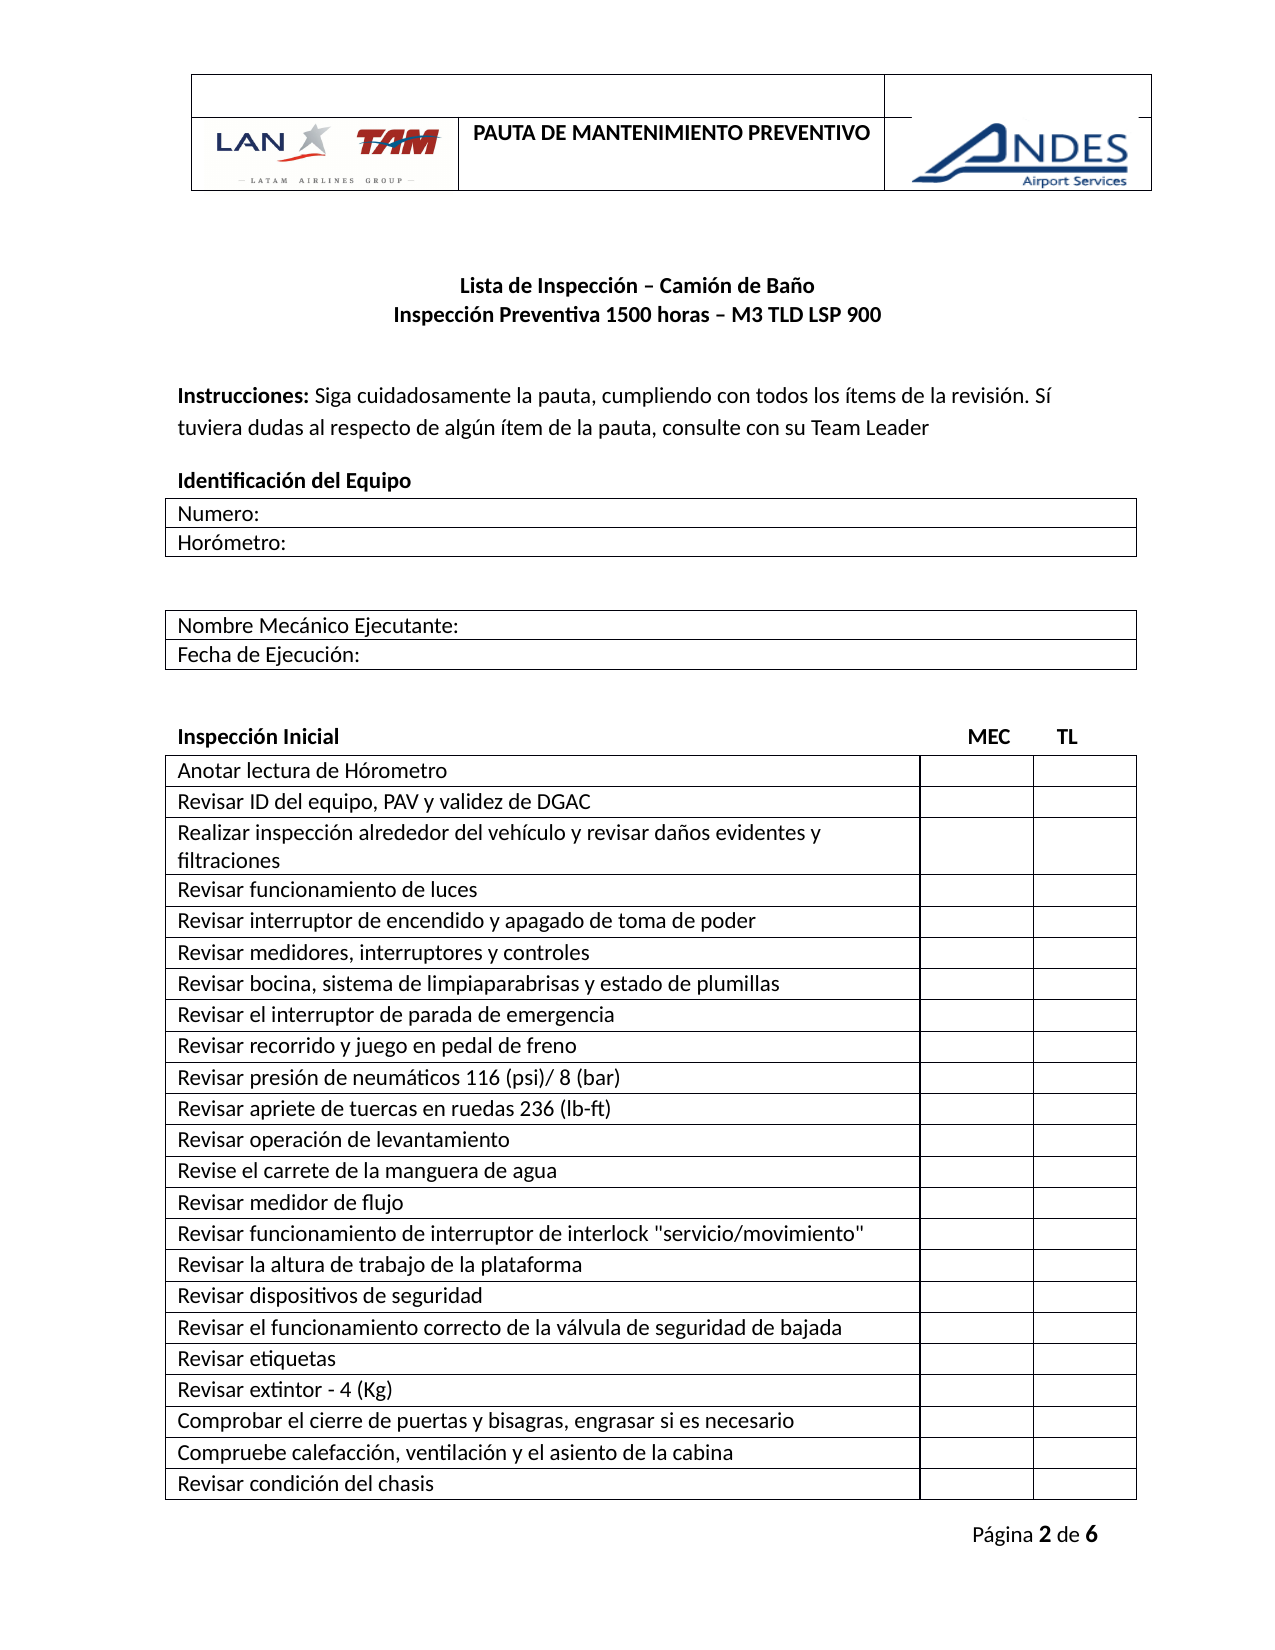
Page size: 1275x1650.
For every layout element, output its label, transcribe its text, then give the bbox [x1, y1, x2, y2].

table_cell [1034, 1094, 1136, 1124]
picture [911, 117, 1139, 190]
text Lista de Inspección – Camión de Baño [177, 272, 1098, 300]
table_cell [921, 1032, 1033, 1062]
table_cell Horómetro: [166, 528, 1136, 556]
table_cell [1034, 907, 1136, 937]
text Inspección Inicial MEC TL [177, 722, 1098, 751]
table_cell Compruebe calefacción, ventilación y el asiento de la cabina [166, 1438, 919, 1468]
table_cell [921, 1313, 1033, 1343]
table_cell [1034, 969, 1136, 999]
table_cell [1034, 1063, 1136, 1093]
table_cell [921, 1219, 1033, 1249]
table_header Nombre Mecánico Ejecutante: [166, 611, 1136, 639]
table_cell Revisar recorrido y juego en pedal de freno [166, 1032, 919, 1062]
table_cell Revisar presión de neumáticos 116 (psi)/ 8 (bar) [166, 1063, 919, 1093]
table_cell [1034, 1188, 1136, 1218]
table_cell [1034, 1469, 1136, 1499]
table_cell Fecha de Ejecución: [166, 640, 1136, 668]
table_cell Revisar bocina, sistema de limpiaparabrisas y estado de plumillas [166, 969, 919, 999]
table_cell [921, 818, 1033, 874]
table_cell [921, 1188, 1033, 1218]
table_cell [921, 907, 1033, 937]
table_cell Revisar interruptor de encendido y apagado de toma de poder [166, 907, 919, 937]
table_cell [1034, 1250, 1136, 1281]
table_cell [921, 938, 1033, 968]
table_header Numero: [166, 499, 1136, 527]
table_cell [921, 1000, 1033, 1031]
table_cell [1034, 1438, 1136, 1468]
table_cell [1034, 818, 1136, 874]
table_cell Revisar ID del equipo, PAV y validez de DGAC [166, 787, 919, 817]
table_cell [1034, 1282, 1136, 1312]
text Instrucciones: Siga cuidadosamente la pauta, cumpliendo con todos los ítems de la revisión. Sí tuviera dudas al respecto de algún ítem de la pauta, consulte con su Team Leader [177, 381, 1098, 441]
table_header [1034, 756, 1136, 786]
picture [204, 118, 454, 190]
table_cell Revisar funcionamiento de luces [166, 875, 919, 906]
table_cell [921, 969, 1033, 999]
table_cell Revisar extintor - 4 (Kg) [166, 1375, 919, 1406]
text Inspección Preventiva 1500 horas – M3 TLD LSP 900 [177, 300, 1098, 328]
table_header Anotar lectura de Hórometro [166, 756, 919, 786]
table_cell Revise el carrete de la manguera de agua [166, 1157, 919, 1187]
table_cell Comprobar el cierre de puertas y bisagras, engrasar si es necesario [166, 1407, 919, 1437]
table_cell [1034, 787, 1136, 817]
table_cell Revisar medidor de flujo [166, 1188, 919, 1218]
table_cell [921, 787, 1033, 817]
table_cell [921, 1438, 1033, 1468]
table_cell Revisar el interruptor de parada de emergencia [166, 1000, 919, 1031]
table_cell [1034, 1219, 1136, 1249]
picture [204, 191, 454, 195]
table_cell [1034, 875, 1136, 906]
table_cell [921, 1469, 1033, 1499]
table_cell [1034, 1344, 1136, 1374]
table_cell [921, 1125, 1033, 1156]
table_cell [1034, 1375, 1136, 1406]
table_cell [921, 1344, 1033, 1374]
table_cell [921, 1407, 1033, 1437]
table_cell [921, 1157, 1033, 1187]
table_cell [921, 1250, 1033, 1281]
table_cell [921, 875, 1033, 906]
table_cell [921, 1282, 1033, 1312]
table_cell Revisar condición del chasis [166, 1469, 919, 1499]
table_cell Revisar dispositivos de seguridad [166, 1282, 919, 1312]
table_cell [1034, 1000, 1136, 1031]
table_cell Revisar medidores, interruptores y controles [166, 938, 919, 968]
table_cell Revisar operación de levantamiento [166, 1125, 919, 1156]
text Identificación del Equipo [177, 466, 1098, 494]
table_cell [1034, 938, 1136, 968]
table_cell Revisar el funcionamiento correcto de la válvula de seguridad de bajada [166, 1313, 919, 1343]
table_cell [921, 1063, 1033, 1093]
table_cell [1034, 1313, 1136, 1343]
table_cell Realizar inspección alrededor del vehículo y revisar daños evidentes y filtraciones [166, 818, 919, 874]
table_cell [1034, 1125, 1136, 1156]
table_cell Revisar la altura de trabajo de la plataforma [166, 1250, 919, 1281]
table_cell Revisar apriete de tuercas en ruedas 236 (lb-ft) [166, 1094, 919, 1124]
table_cell [1034, 1407, 1136, 1437]
table_header [921, 756, 1033, 786]
table_cell [1034, 1032, 1136, 1062]
table_cell Revisar etiquetas [166, 1344, 919, 1374]
table_cell [921, 1375, 1033, 1406]
table_cell Revisar funcionamiento de interruptor de interlock "servicio/movimiento" [166, 1219, 919, 1249]
table_cell [921, 1094, 1033, 1124]
table_cell [1034, 1157, 1136, 1187]
